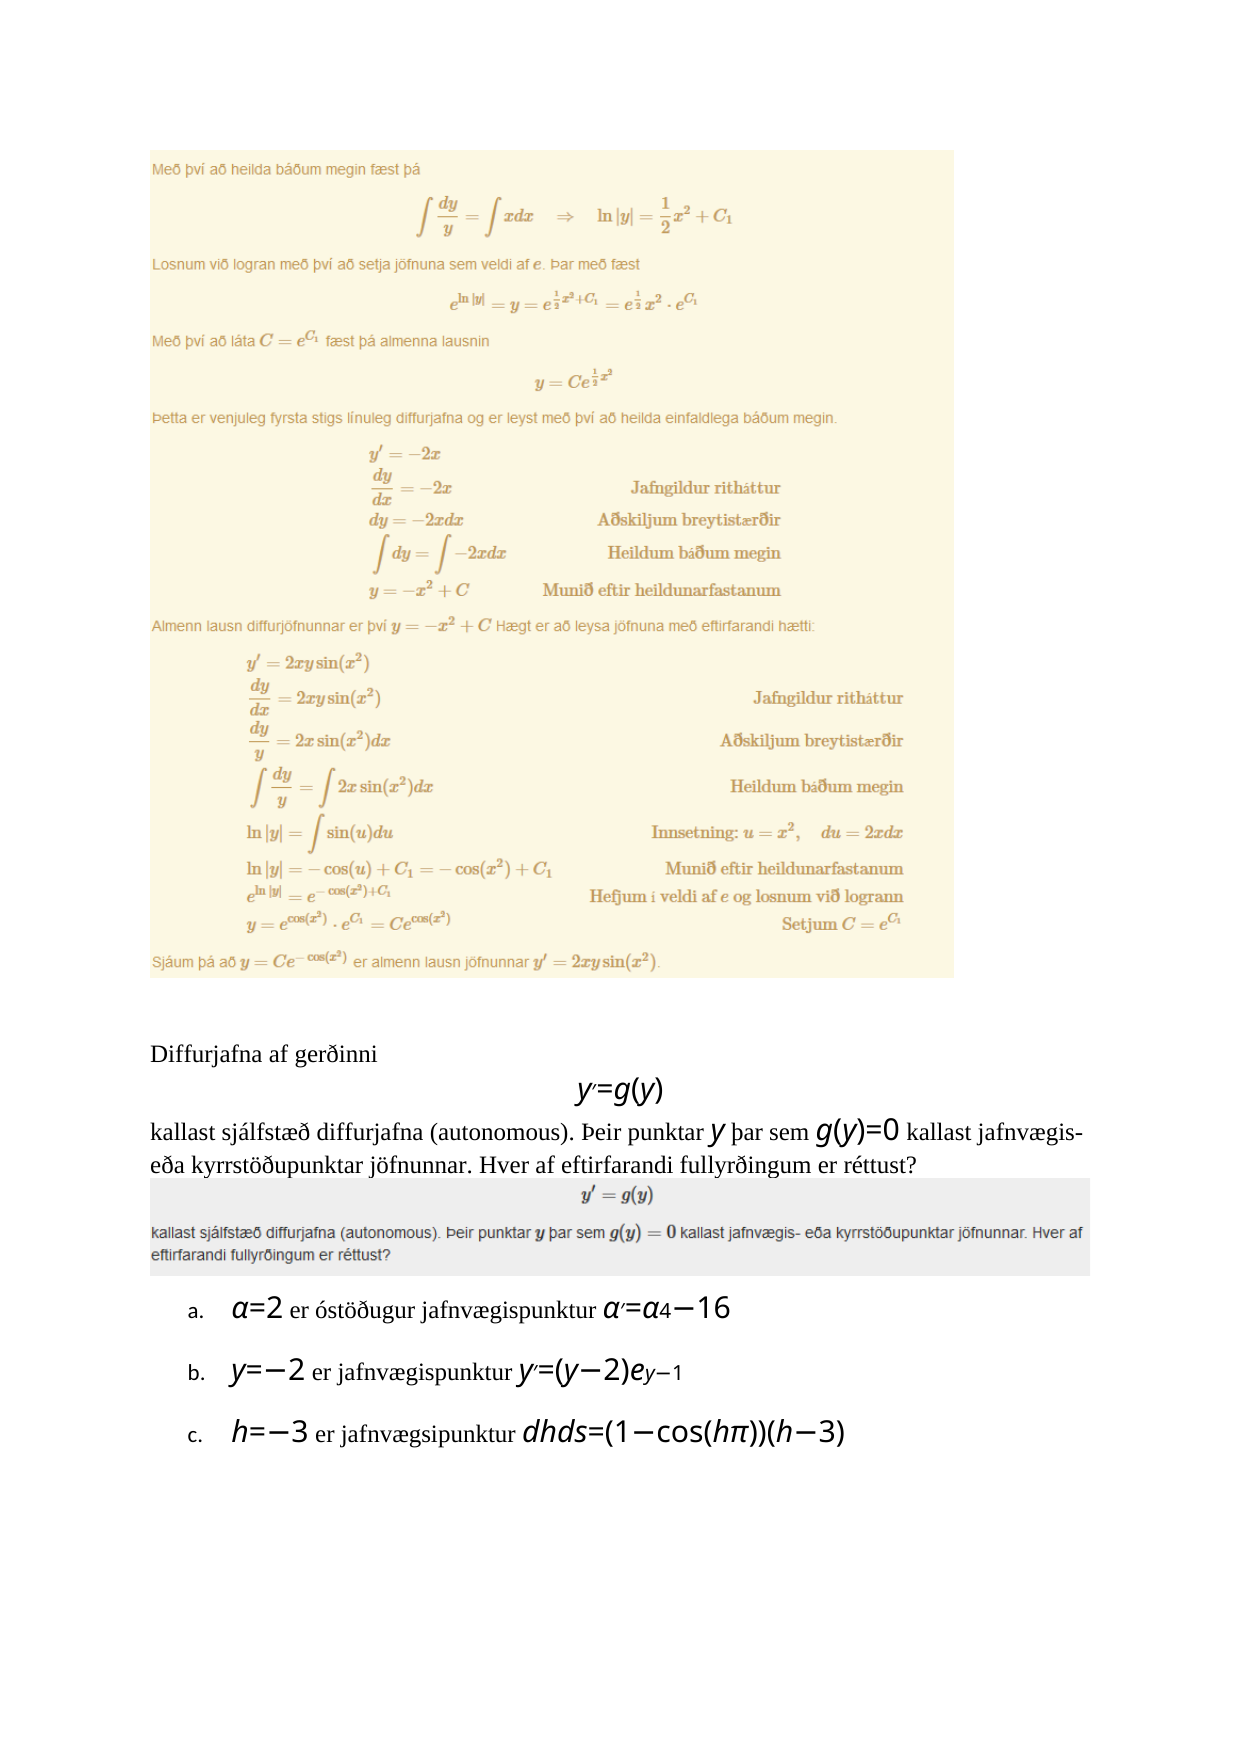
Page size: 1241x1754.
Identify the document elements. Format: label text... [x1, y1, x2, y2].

text y′=g(y) [150, 1067, 1090, 1108]
picture [150, 150, 954, 978]
text kallast sjálfstæð diffurjafna (autonomous). Þeir punktar y þar sem g(y)=0 kallast jafnvægis- eða kyrrstöðupunktar jöfnunnar. Hver af eftirfarandi fullyrðingum er réttust? [150, 1108, 1090, 1178]
list y=−2 er jafnvægispunktur y′=(y−2)ey−1 [187, 1348, 1090, 1389]
picture [150, 1178, 1091, 1276]
list α=2 er óstöðugur jafnvægispunktur α′=α4−16 [187, 1286, 1090, 1327]
list h=−3 er jafnvægsipunktur dhds=(1−cos(hπ))(h−3) [187, 1410, 1090, 1451]
text Diffurjafna af gerðinni [150, 1039, 1090, 1067]
